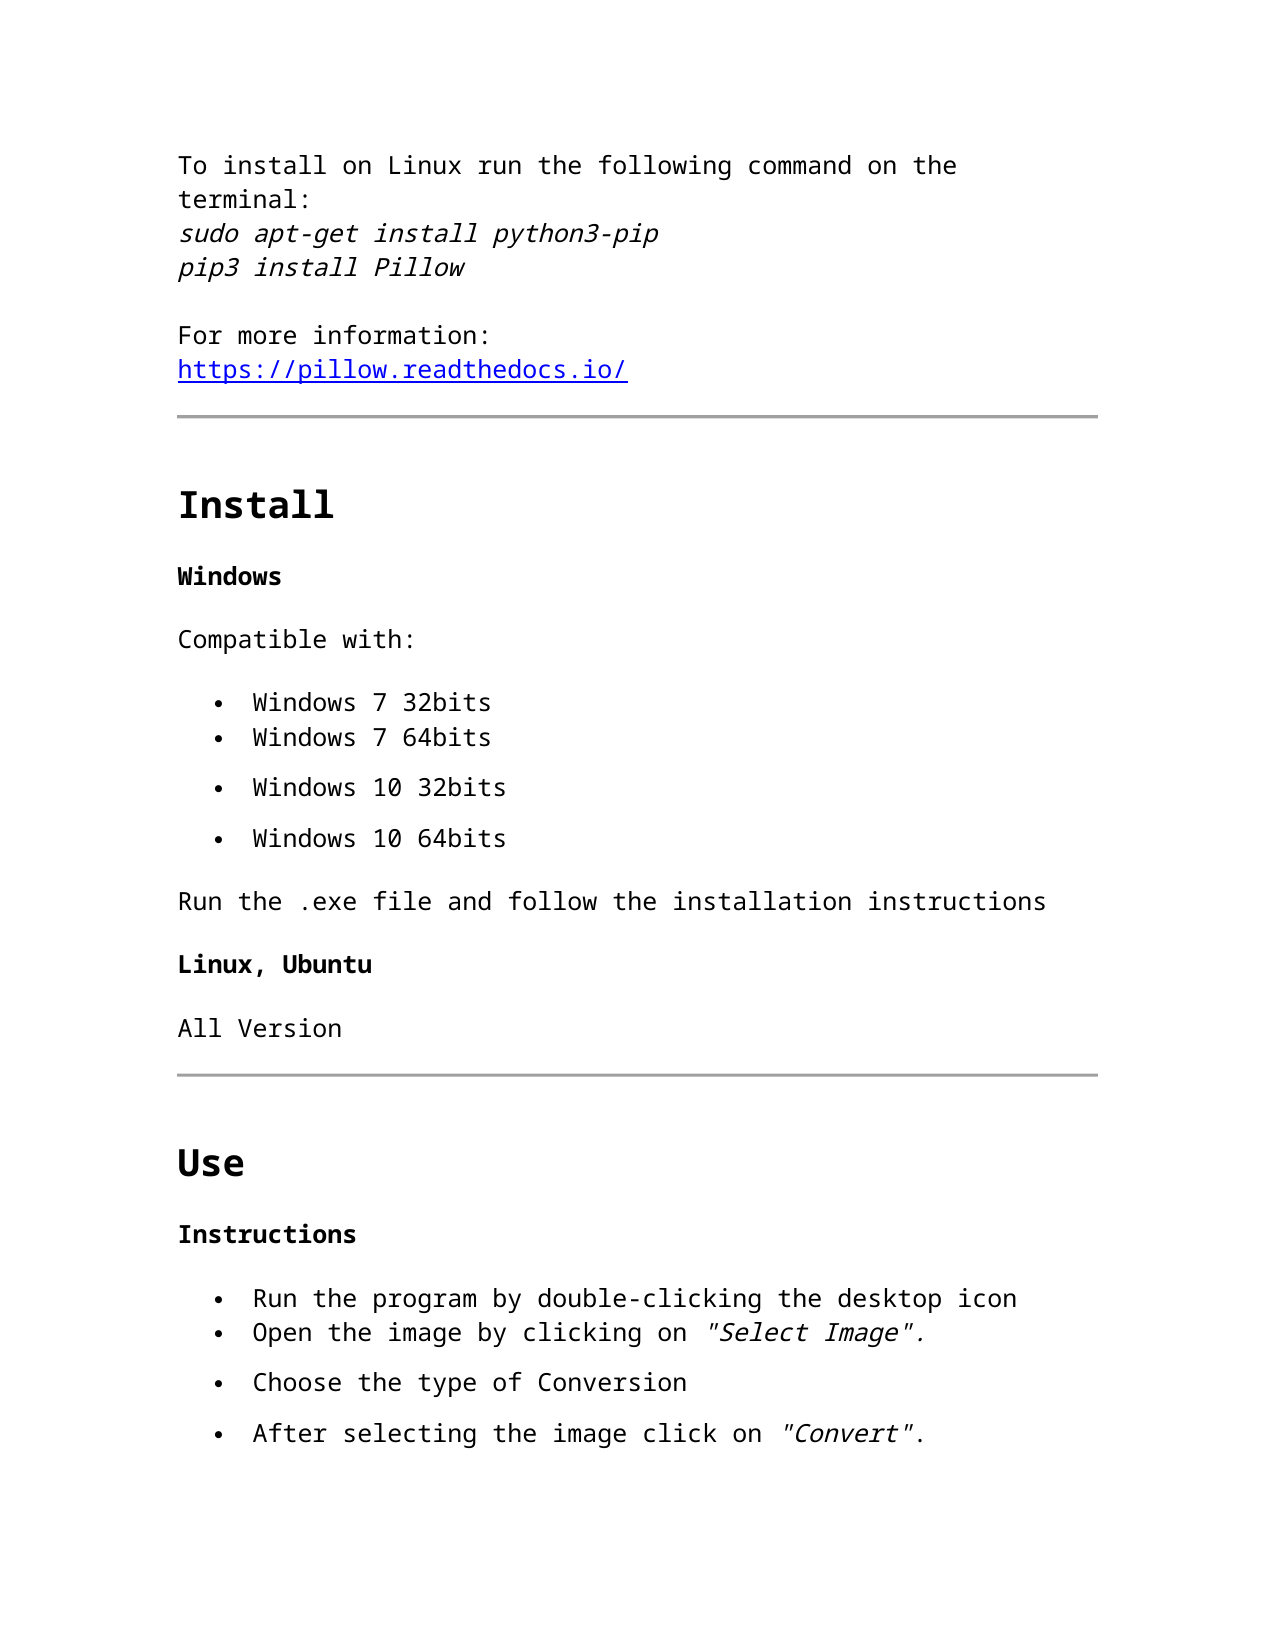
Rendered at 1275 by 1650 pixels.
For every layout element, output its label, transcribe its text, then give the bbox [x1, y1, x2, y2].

list Windows 7 32bits [215, 685, 1098, 719]
subtitle Linux, Ubuntu [177, 947, 1098, 981]
text Compatible with: [177, 622, 1098, 656]
list After selecting the image click on "Convert". [215, 1416, 1098, 1450]
list Windows 10 32bits [215, 770, 1098, 804]
text All Version [177, 1010, 1098, 1044]
list Windows 10 64bits [215, 821, 1098, 855]
subtitle Install [177, 478, 1098, 529]
list Windows 7 64bits [215, 719, 1098, 753]
subtitle Windows [177, 559, 1098, 593]
subtitle Use [177, 1137, 1098, 1188]
text To install on Linux run the following command on the terminal: sudo apt-get install python3-pip pip3 install Pillow For more information: https://pillow.readthedocs.io/ [177, 148, 1098, 386]
list Open the image by clicking on "Select Image". [215, 1314, 1098, 1348]
list Run the program by double-clicking the desktop icon [215, 1280, 1098, 1314]
text Run the .exe file and follow the installation instructions [177, 884, 1098, 918]
subtitle Instructions [177, 1217, 1098, 1251]
list Choose the type of Conversion [215, 1365, 1098, 1399]
